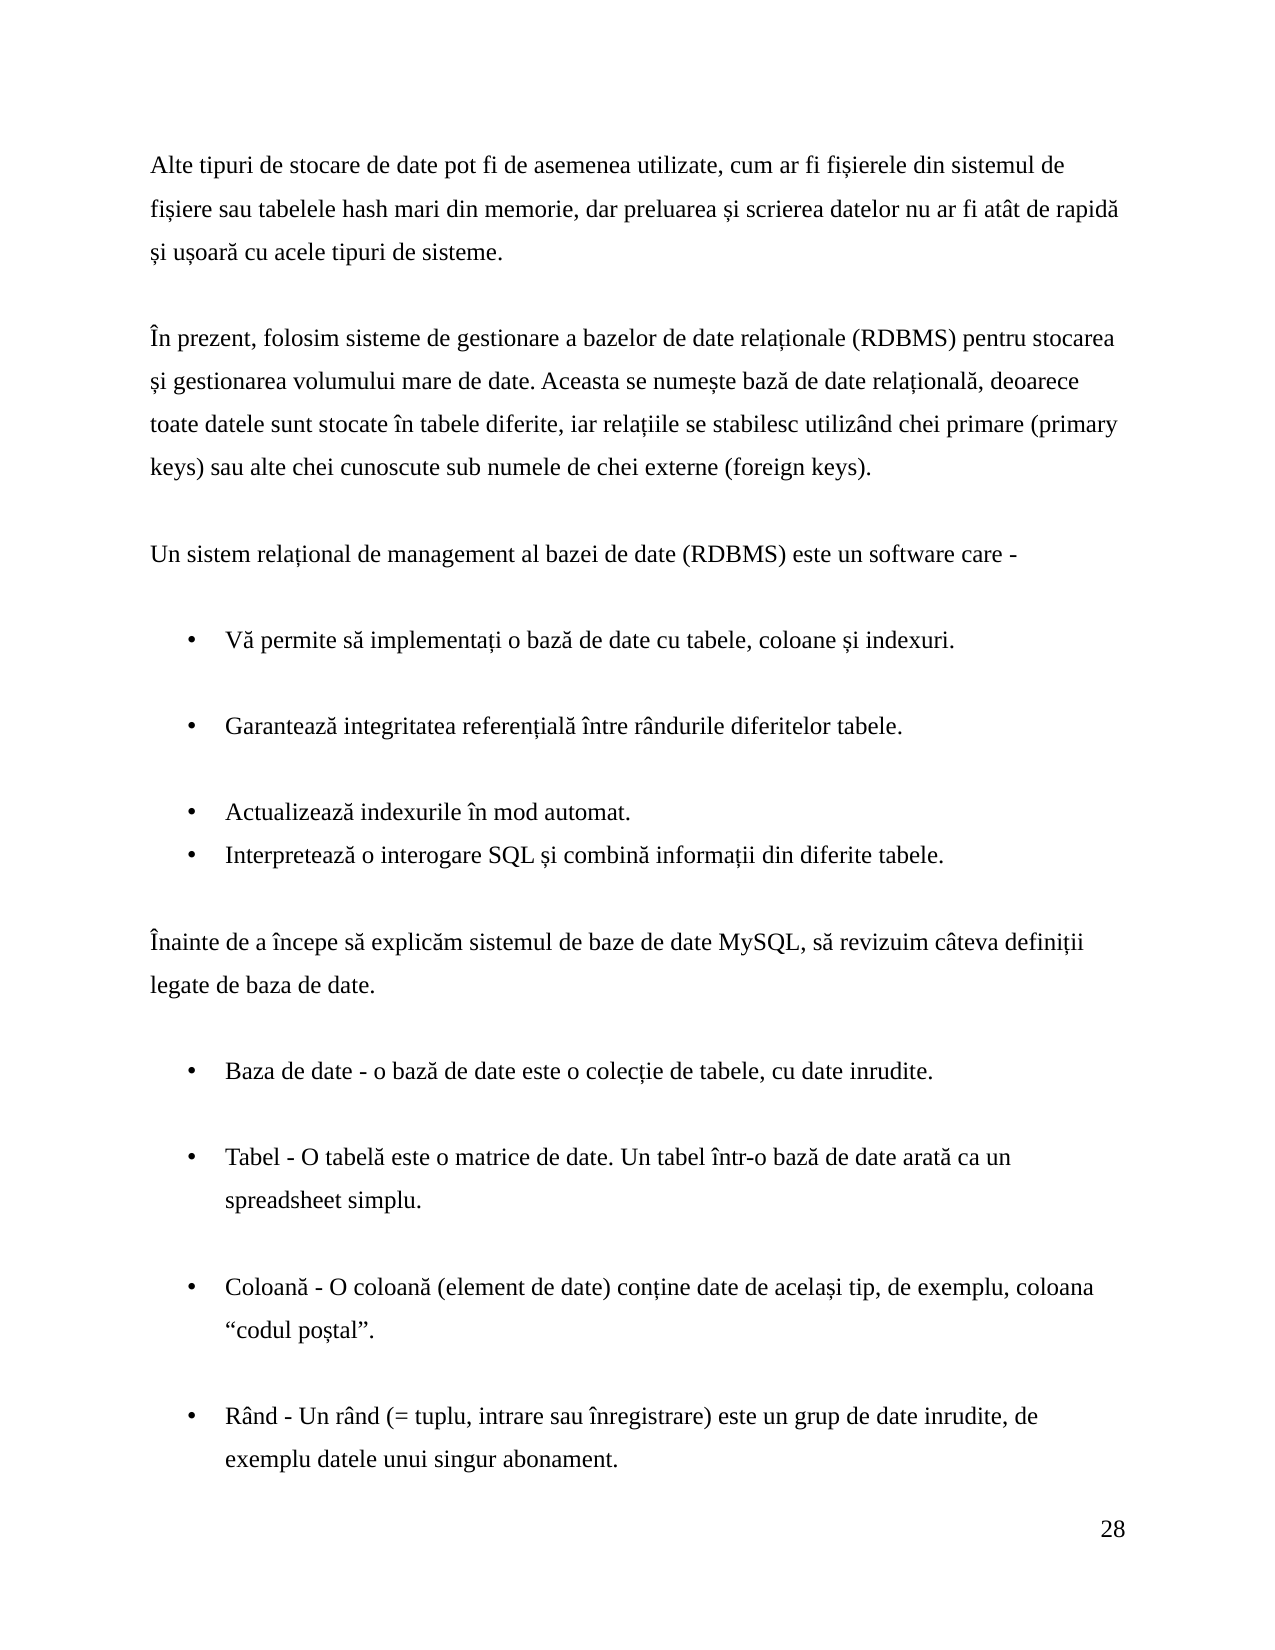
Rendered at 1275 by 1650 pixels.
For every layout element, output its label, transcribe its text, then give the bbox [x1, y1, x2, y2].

list Actualizează indexurile în mod automat. [187, 797, 1125, 826]
text Alte tipuri de stocare de date pot fi de asemenea utilizate, cum ar fi fișierele din sistemul de fișiere sau tabelele hash mari din memorie, dar preluarea și scrierea datelor nu ar fi atât de rapidă și ușoară cu acele tipuri de sisteme. [150, 151, 1125, 266]
list Vă permite să implementați o bază de date cu tabele, coloane și indexuri. [187, 625, 1125, 654]
list Baza de date - o bază de date este o colecție de tabele, cu date inrudite. [187, 1056, 1125, 1085]
list Rând - Un rând (= tuplu, intrare sau înregistrare) este un grup de date inrudite, de exemplu datele unui singur abonament. [187, 1401, 1125, 1473]
text În prezent, folosim sisteme de gestionare a bazelor de date relaționale (RDBMS) pentru stocarea și gestionarea volumului mare de date. Aceasta se numește bază de date relațională, deoarece toate datele sunt stocate în tabele diferite, iar relațiile se stabilesc utilizând chei primare (primary keys) sau alte chei cunoscute sub numele de chei externe (foreign keys). [150, 323, 1125, 481]
list Tabel - O tabelă este o matrice de date. Un tabel într-o bază de date arată ca un spreadsheet simplu. [187, 1142, 1125, 1214]
text Înainte de a începe să explicăm sistemul de baze de date MySQL, să revizuim câteva definiții legate de baza de date. [150, 927, 1125, 999]
list Garantează integritatea referențială între rândurile diferitelor tabele. [187, 711, 1125, 740]
list Coloană - O coloană (element de date) conține date de același tip, de exemplu, coloana “codul poștal”. [187, 1272, 1125, 1344]
list Interpretează o interogare SQL și combină informații din diferite tabele. [187, 841, 1125, 869]
text Un sistem relațional de management al bazei de date (RDBMS) este un software care - [150, 539, 1125, 567]
